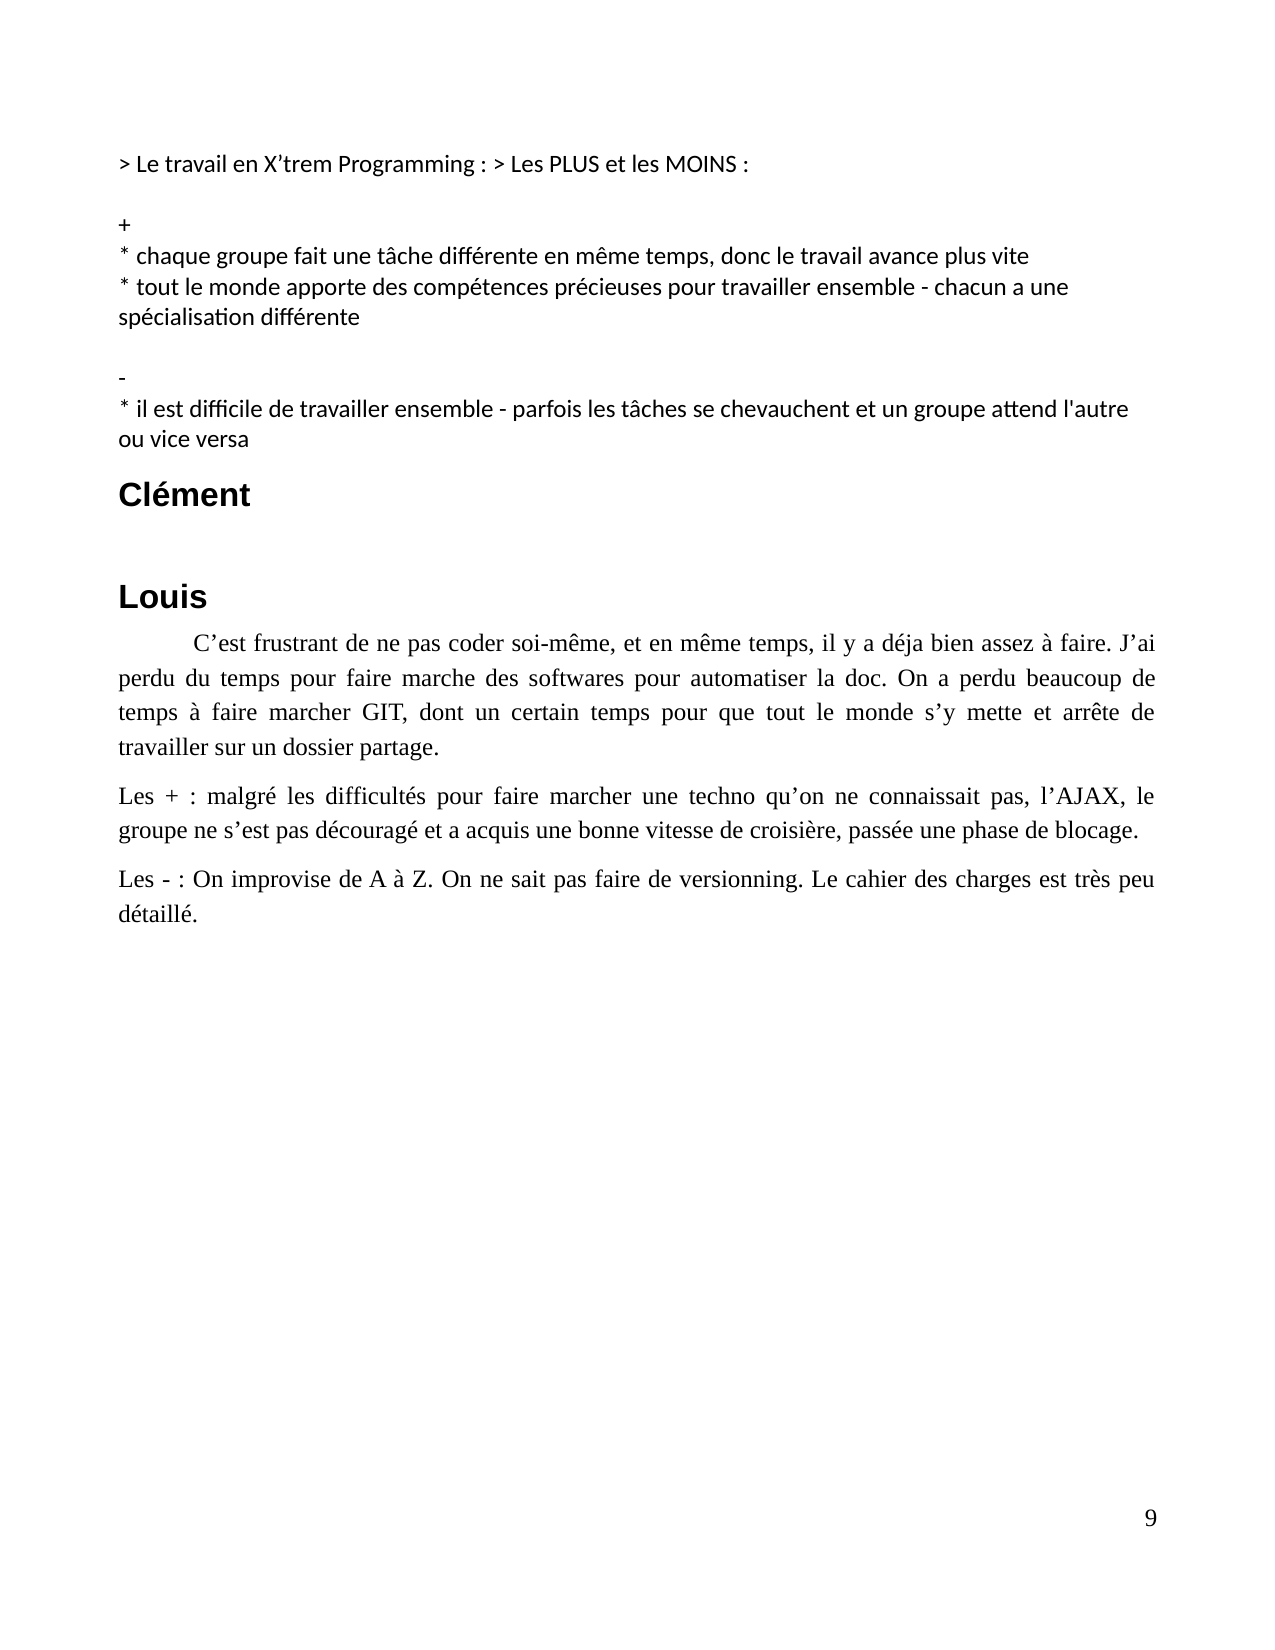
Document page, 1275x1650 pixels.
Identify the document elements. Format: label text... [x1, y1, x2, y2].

text * tout le monde apporte des compétences précieuses pour travailler ensemble - chacun a une spécialisation différente [118, 271, 1157, 332]
text + [118, 210, 1157, 240]
subtitle Louis [118, 577, 1157, 616]
subtitle Clément [118, 475, 1157, 513]
text Les + : malgré les difficultés pour faire marcher une techno qu’on ne connaissait pas, l’AJAX, le groupe ne s’est pas découragé et a acquis une bonne vitesse de croisière, passée une phase de blocage. [118, 781, 1157, 844]
text * il est difficile de travailler ensemble - parfois les tâches se chevauchent et un groupe attend l'autre ou vice versa [118, 393, 1157, 454]
text C’est frustrant de ne pas coder soi-même, et en même temps, il y a déja bien assez à faire. J’ai perdu du temps pour faire marche des softwares pour automatiser la doc. On a perdu beaucoup de temps à faire marcher GIT, dont un certain temps pour que tout le monde s’y mette et arrête de travailler sur un dossier partage. [118, 628, 1157, 761]
text - [118, 362, 1157, 393]
text > Le travail en X’trem Programming : > Les PLUS et les MOINS : [118, 149, 1157, 179]
text Les - : On improvise de A à Z. On ne sait pas faire de versionning. Le cahier des charges est très peu détaillé. [118, 864, 1157, 928]
text * chaque groupe fait une tâche différente en même temps, donc le travail avance plus vite [118, 240, 1157, 271]
